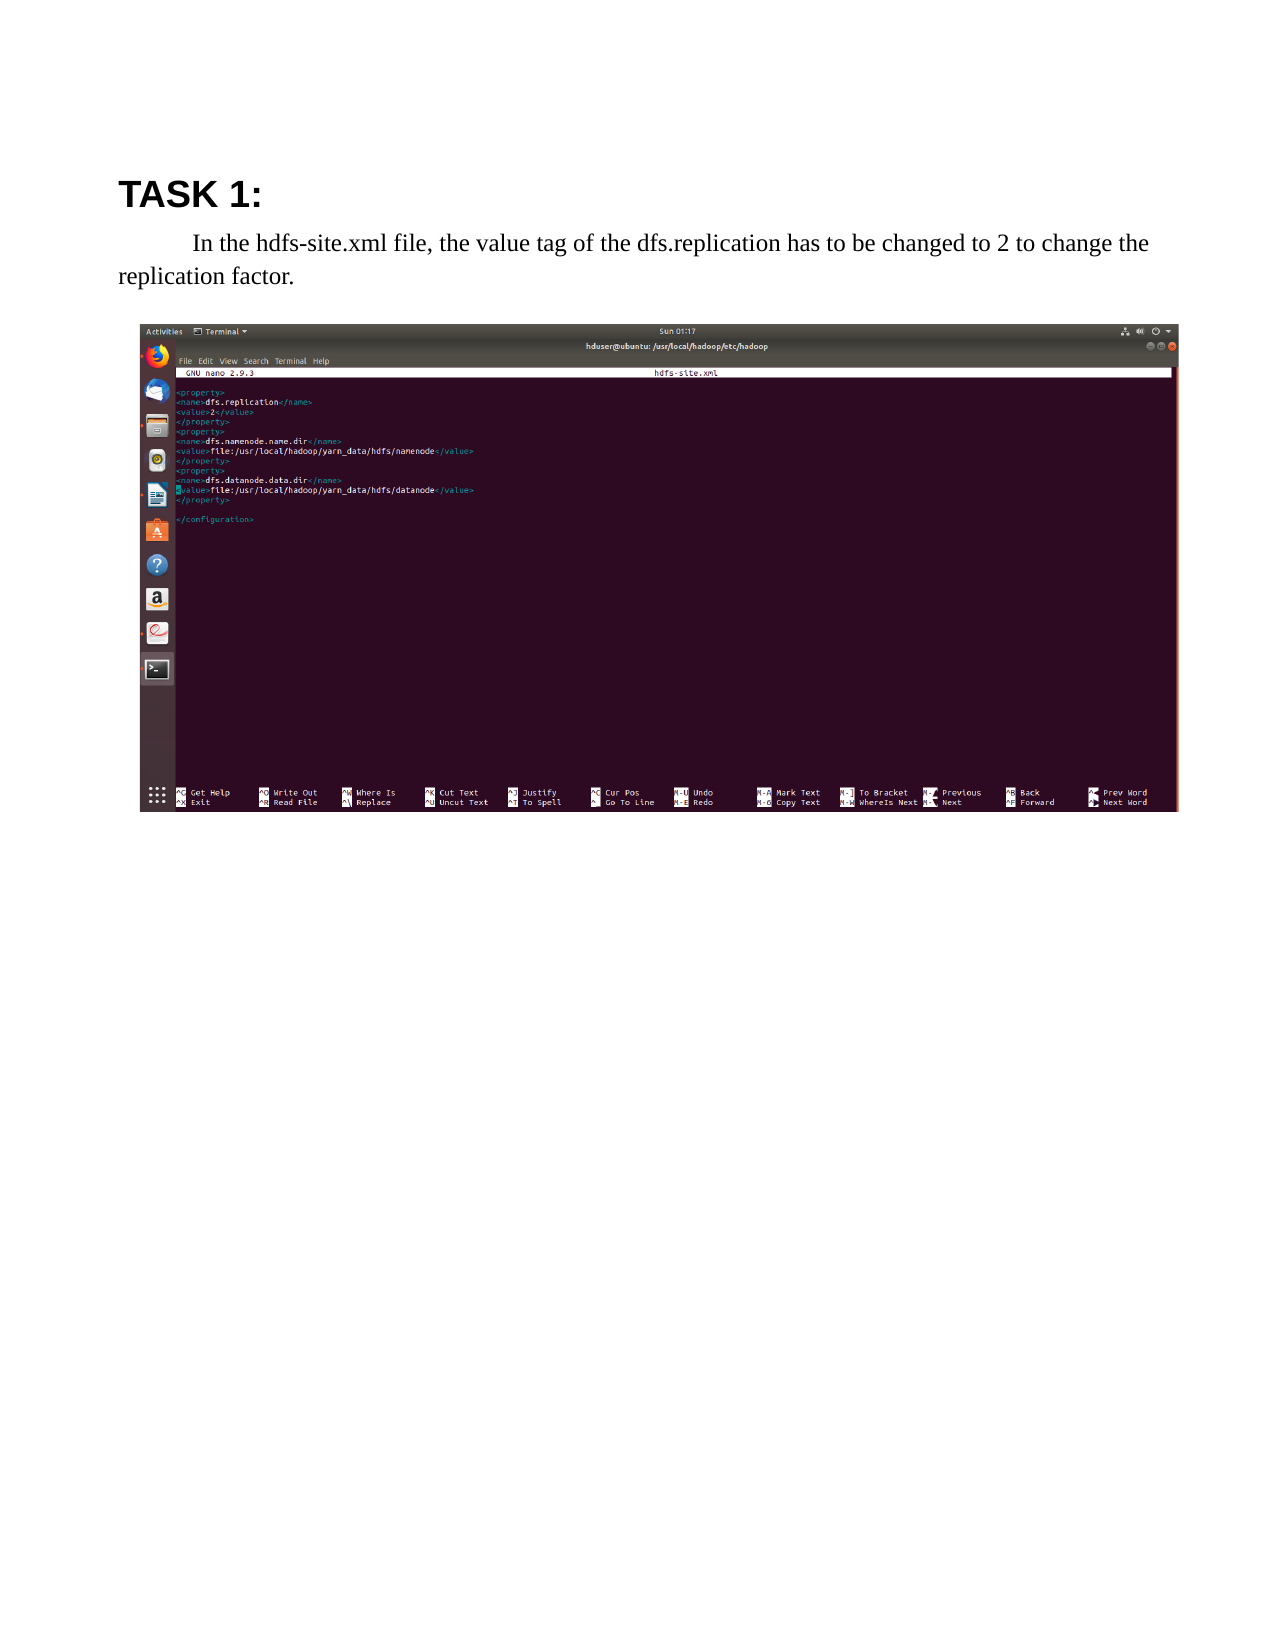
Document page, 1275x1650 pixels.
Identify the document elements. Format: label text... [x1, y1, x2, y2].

picture [139, 324, 1179, 812]
subtitle TASK 1: [118, 172, 1157, 216]
text In the hdfs-site.xml file, the value tag of the dfs.replication has to be changed to 2 to change the replication factor. [118, 228, 1157, 290]
